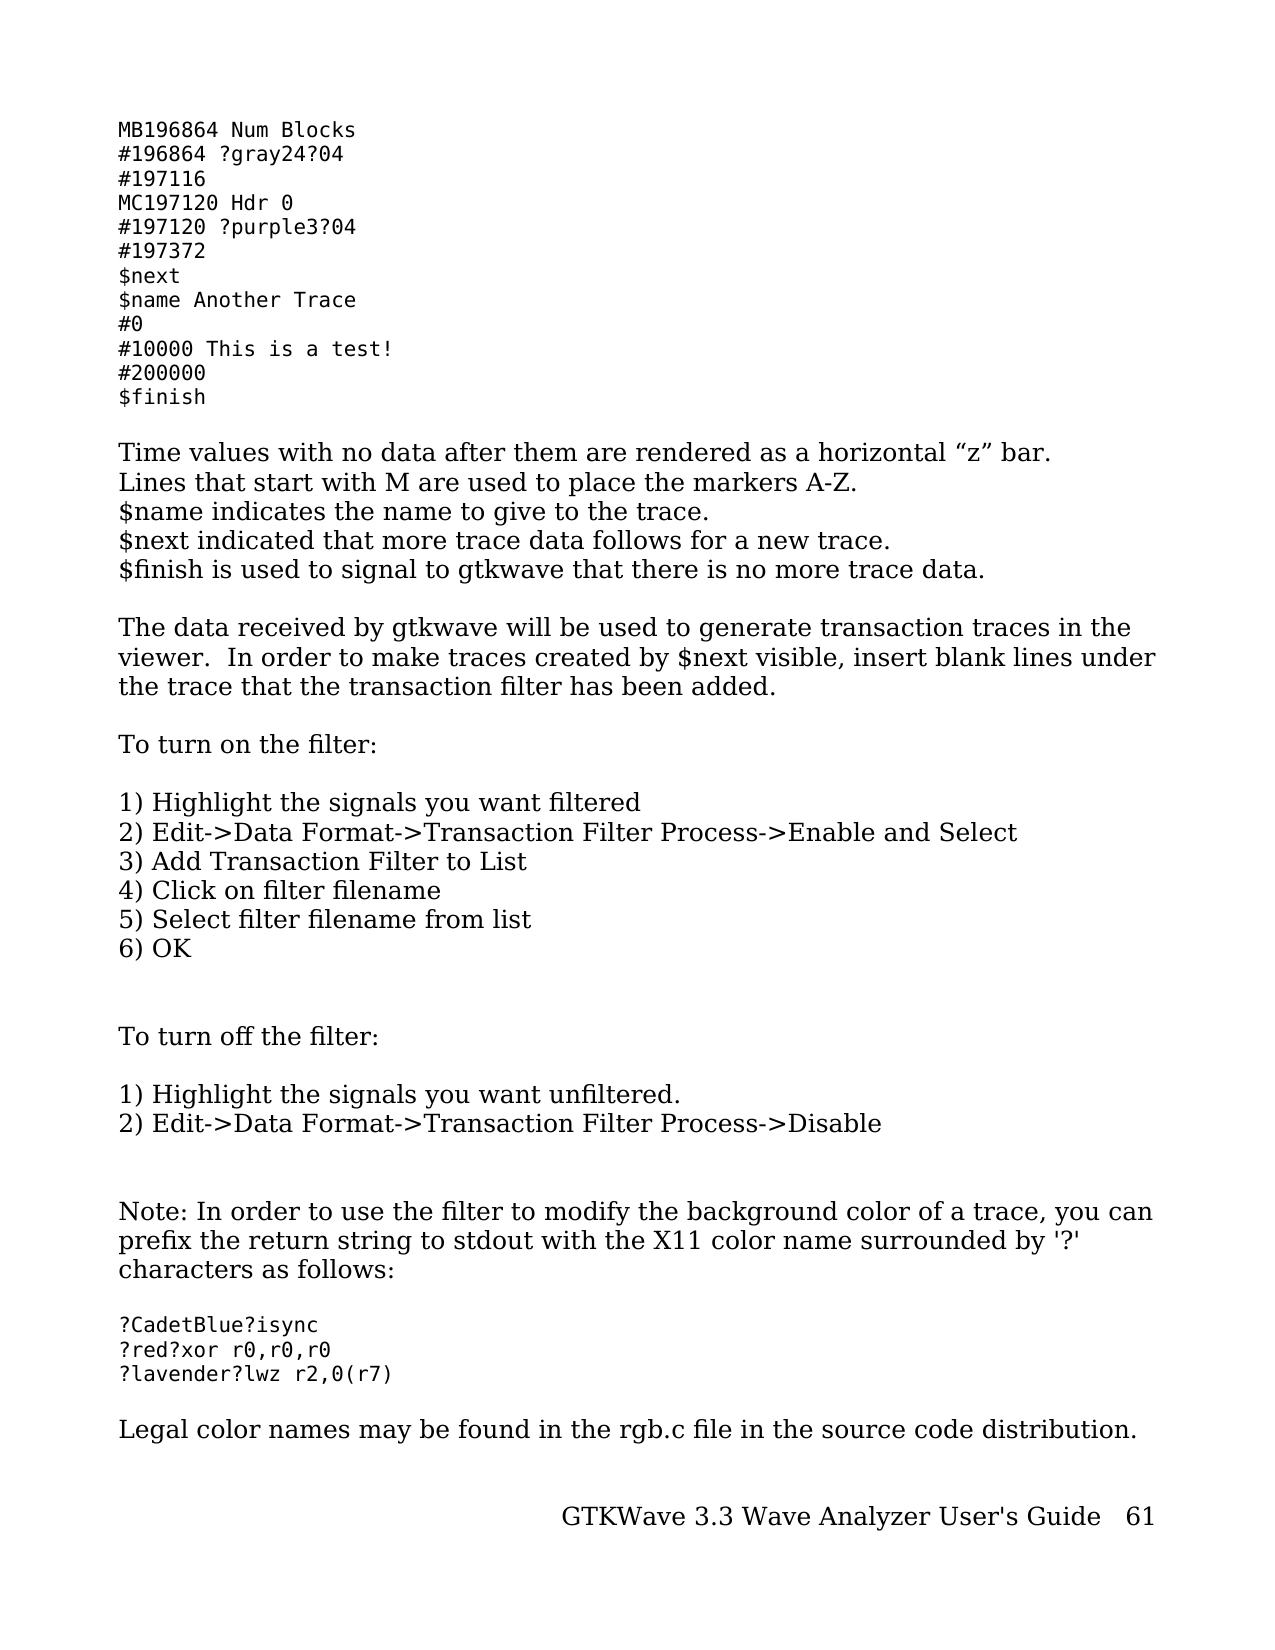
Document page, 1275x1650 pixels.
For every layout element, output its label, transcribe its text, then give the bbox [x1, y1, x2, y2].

text #10000 This is a test! [118, 337, 1157, 361]
text ?lavender?lwz r2,0(r7) [118, 1362, 1157, 1386]
text 2) Edit->Data Format->Transaction Filter Process->Disable [118, 1109, 1157, 1138]
text Time values with no data after them are rendered as a horizontal “z” bar. [118, 438, 1157, 468]
text #197120 ?purple3?04 [118, 215, 1157, 239]
text 1) Highlight the signals you want filtered [118, 788, 1157, 818]
text MC197120 Hdr 0 [118, 191, 1157, 215]
text ?red?xor r0,r0,r0 [118, 1338, 1157, 1362]
text To turn on the filter: [118, 730, 1157, 759]
text $finish [118, 385, 1157, 409]
text #197116 [118, 167, 1157, 191]
text Note: In order to use the filter to modify the background color of a trace, you can prefix the return string to stdout with the X11 color name surrounded by '?' characters as follows: [118, 1197, 1157, 1284]
text 2) Edit->Data Format->Transaction Filter Process->Enable and Select [118, 818, 1157, 847]
text To turn off the filter: [118, 1022, 1157, 1051]
text #196864 ?gray24?04 [118, 142, 1157, 167]
text $name indicates the name to give to the trace. [118, 497, 1157, 526]
text $finish is used to signal to gtkwave that there is no more trace data. [118, 555, 1157, 584]
text MB196864 Num Blocks [118, 118, 1157, 142]
text Legal color names may be found in the rgb.c file in the source code distribution. [118, 1416, 1157, 1445]
text $name Another Trace [118, 288, 1157, 312]
text The data received by gtkwave will be used to generate transaction traces in the viewer. In order to make traces created by $next visible, insert blank lines under the trace that the transaction filter has been added. [118, 613, 1157, 701]
text 3) Add Transaction Filter to List [118, 847, 1157, 876]
text ?CadetBlue?isync [118, 1313, 1157, 1338]
text $next [118, 264, 1157, 288]
text 4) Click on filter filename [118, 876, 1157, 905]
text #200000 [118, 361, 1157, 385]
text #0 [118, 312, 1157, 337]
text 1) Highlight the signals you want unfiltered. [118, 1080, 1157, 1109]
text Lines that start with M are used to place the markers A-Z. [118, 468, 1157, 497]
text 6) OK [118, 934, 1157, 963]
text $next indicated that more trace data follows for a new trace. [118, 526, 1157, 555]
text 5) Select filter filename from list [118, 905, 1157, 934]
text #197372 [118, 239, 1157, 264]
